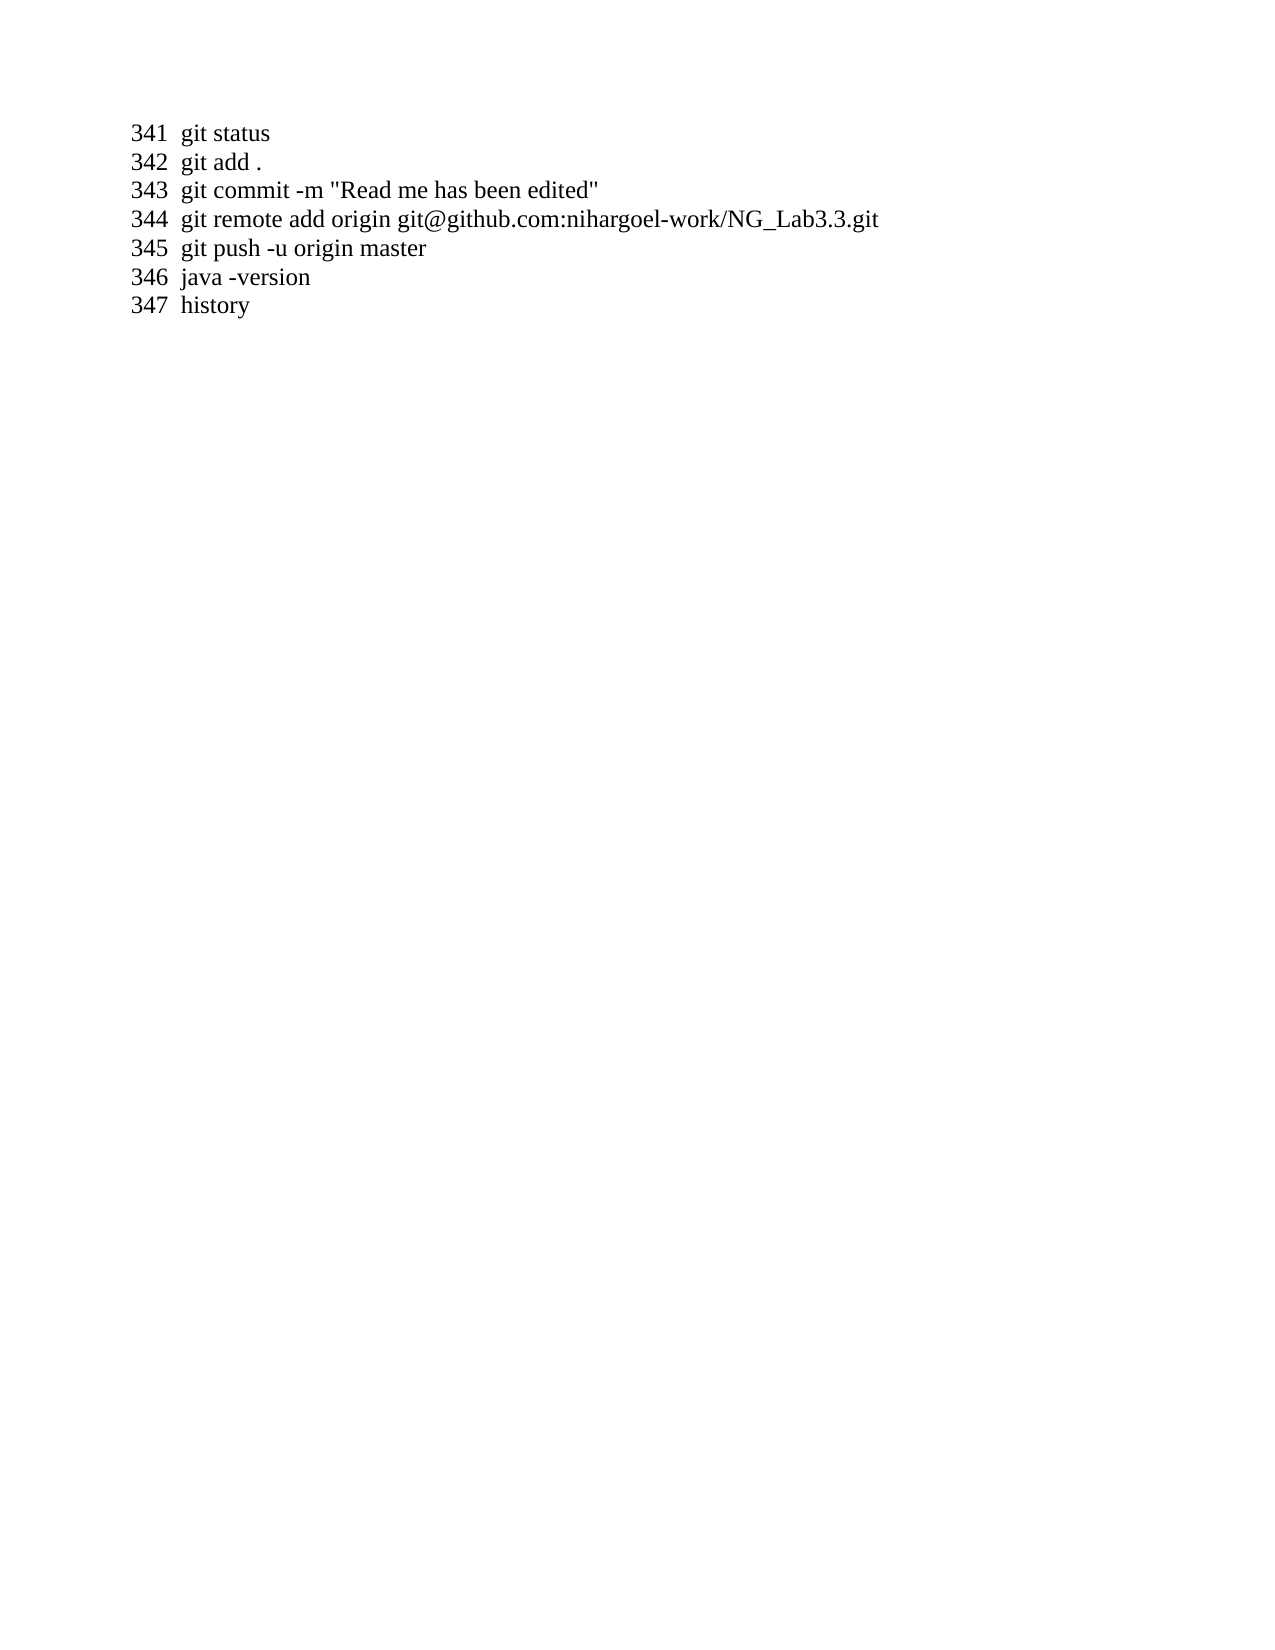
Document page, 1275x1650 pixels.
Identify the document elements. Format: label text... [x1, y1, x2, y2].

text 347 history [118, 291, 1157, 319]
text 341 git status [118, 118, 1157, 147]
text 344 git remote add origin git@github.com:nihargoel-work/NG_Lab3.3.git [118, 204, 1157, 233]
text 346 java -version [118, 262, 1157, 291]
text 343 git commit -m "Read me has been edited" [118, 176, 1157, 204]
text 345 git push -u origin master [118, 233, 1157, 262]
text 342 git add . [118, 147, 1157, 176]
